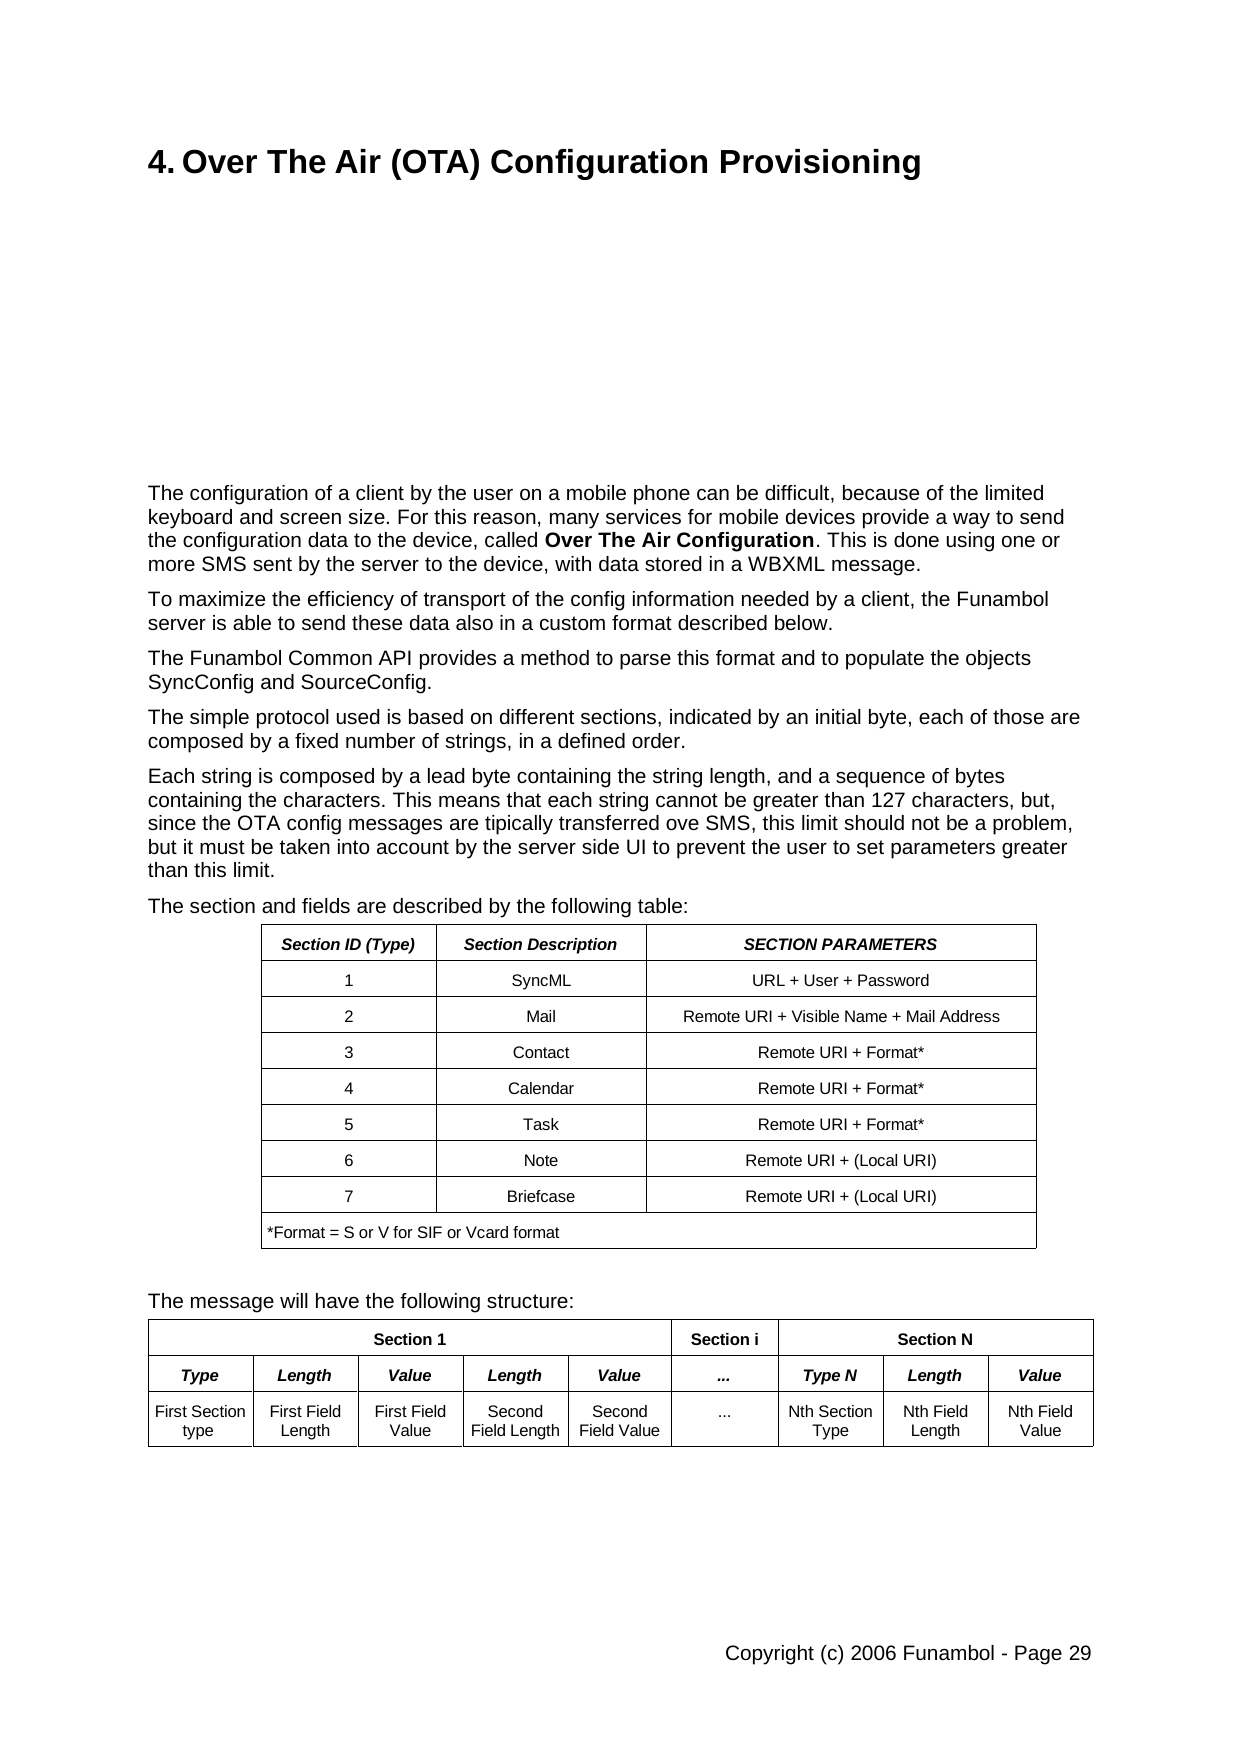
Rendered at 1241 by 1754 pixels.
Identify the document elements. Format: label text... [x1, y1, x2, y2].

text The message will have the following structure: [148, 1289, 1093, 1313]
text The simple protocol used is based on different sections, indicated by an initial byte, each of those are composed by a fixed number of strings, in a defined order. [148, 706, 1093, 753]
table_header Section 1 [149, 1320, 671, 1355]
text The section and fields are described by the following table: [148, 894, 1093, 918]
table_cell Note [437, 1141, 646, 1176]
table_cell Remote URI + Visible Name + Mail Address [647, 997, 1036, 1032]
table_header SECTION PARAMETERS [647, 925, 1036, 960]
table_cell Mail [437, 997, 646, 1032]
text To maximize the efficiency of transport of the config information needed by a client, the Funambol server is able to send these data also in a custom format described below. [148, 588, 1093, 635]
table_cell Nth Field Value [989, 1392, 1093, 1446]
table_cell Briefcase [437, 1177, 646, 1212]
table_cell *Format = S or V for SIF or Vcard format [262, 1213, 1036, 1248]
table_cell ... [672, 1356, 778, 1391]
table_cell 2 [262, 997, 436, 1032]
table_cell Second Field Length [464, 1392, 568, 1446]
table_cell Value [359, 1356, 462, 1391]
table_cell Type N [779, 1356, 883, 1391]
table_cell Nth Field Length [884, 1392, 988, 1446]
subtitle Over The Air (OTA) Configuration Provisioning [148, 143, 1093, 180]
table_cell 3 [262, 1033, 436, 1068]
table_cell SyncML [437, 961, 646, 996]
table_cell Contact [437, 1033, 646, 1068]
table_cell 5 [262, 1105, 436, 1140]
text The configuration of a client by the user on a mobile phone can be difficult, because of the limited keyboard and screen size. For this reason, many services for mobile devices provide a way to send the configuration data to the device, called Over The Air Configuration. This is done using one or more SMS sent by the server to the device, with data stored in a WBXML message. [148, 482, 1093, 576]
table_cell First Field Value [359, 1392, 462, 1446]
table_cell Second Field Value [569, 1392, 671, 1446]
table_cell Calendar [437, 1069, 646, 1104]
table_cell 7 [262, 1177, 436, 1212]
table_cell 6 [262, 1141, 436, 1176]
table_cell Task [437, 1105, 646, 1140]
table_cell First Section type [149, 1392, 252, 1446]
table_cell URL + User + Password [647, 961, 1036, 996]
table_cell Length [884, 1356, 988, 1391]
text Each string is composed by a lead byte containing the string length, and a sequence of bytes containing the characters. This means that each string cannot be greater than 127 characters, but, since the OTA config messages are tipically transferred ove SMS, this limit should not be a problem, but it must be taken into account by the server side UI to prevent the user to set parameters greater than this limit. [148, 764, 1093, 882]
table_cell Type [149, 1356, 252, 1391]
table_cell Remote URI + (Local URI) [647, 1177, 1036, 1212]
table_cell Remote URI + Format* [647, 1033, 1036, 1068]
table_cell Value [569, 1356, 671, 1391]
table_cell Nth Section Type [779, 1392, 883, 1446]
table_cell 1 [262, 961, 436, 996]
table_cell Remote URI + Format* [647, 1105, 1036, 1140]
table_header Section i [672, 1320, 778, 1355]
table_cell 4 [262, 1069, 436, 1104]
table_header Section Description [437, 925, 646, 960]
table_header Section N [779, 1320, 1093, 1355]
table_cell Value [989, 1356, 1093, 1391]
table_header Section ID (Type) [262, 925, 436, 960]
table_cell Length [254, 1356, 357, 1391]
table_cell Remote URI + Format* [647, 1069, 1036, 1104]
table_cell First Field Length [254, 1392, 357, 1446]
text The Funambol Common API provides a method to parse this format and to populate the objects SyncConfig and SourceConfig. [148, 647, 1093, 694]
table_cell Remote URI + (Local URI) [647, 1141, 1036, 1176]
table_cell Length [464, 1356, 568, 1391]
table_cell ... [672, 1392, 778, 1446]
